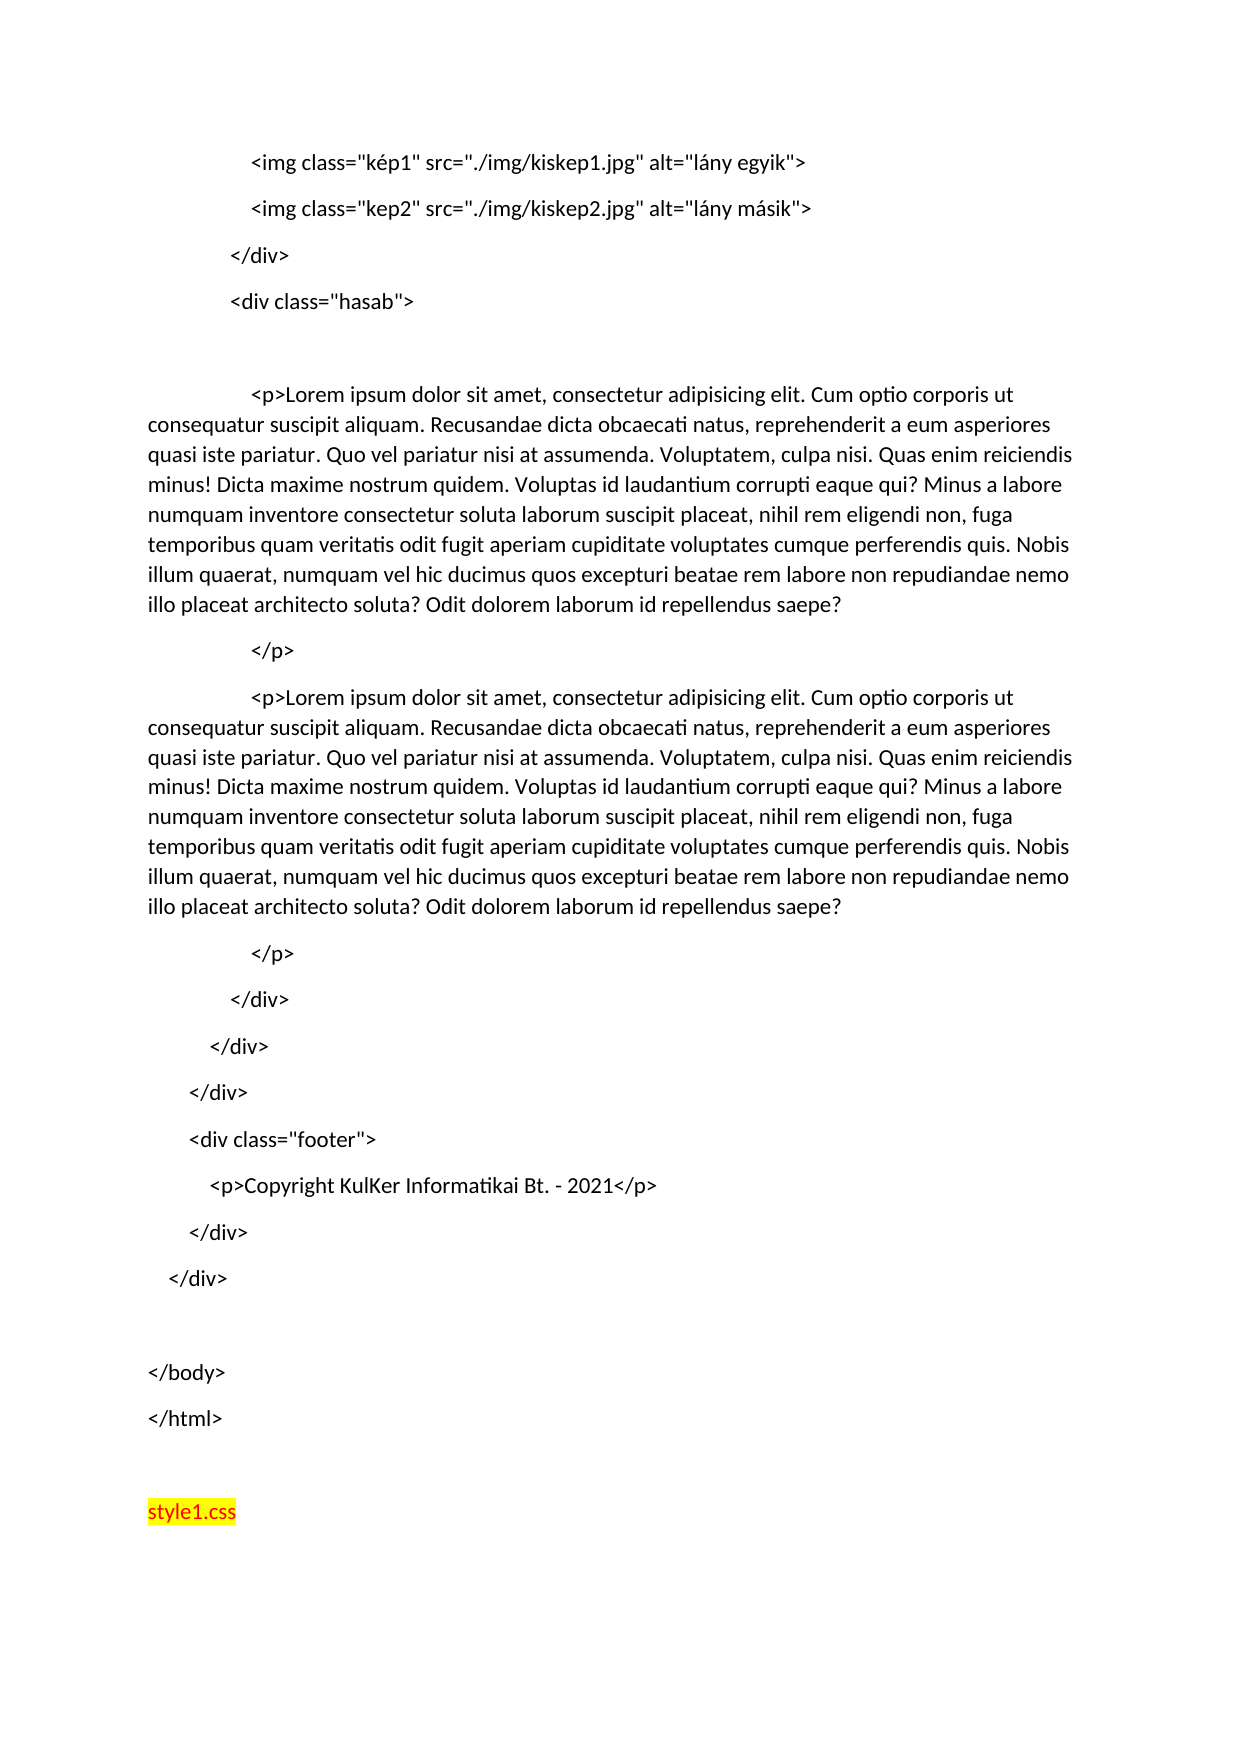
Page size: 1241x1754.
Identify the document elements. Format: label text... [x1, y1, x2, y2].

text <div class="hasab"> [148, 287, 1093, 315]
text </div> [148, 1218, 1093, 1246]
text </div> [148, 1032, 1093, 1060]
text </div> [148, 1078, 1093, 1106]
text <img class="kép1" src="./img/kiskep1.jpg" alt="lány egyik"> [148, 148, 1093, 176]
text style1.css [148, 1497, 1093, 1525]
text </p> [148, 939, 1093, 967]
text </body> [148, 1358, 1093, 1386]
text <p>Lorem ipsum dolor sit amet, consectetur adipisicing elit. Cum optio corporis ut consequatur suscipit aliquam. Recusandae dicta obcaecati natus, reprehenderit a eum asperiores quasi iste pariatur. Quo vel pariatur nisi at assumenda. Voluptatem, culpa nisi. Quas enim reiciendis minus! Dicta maxime nostrum quidem. Voluptas id laudantium corrupti eaque qui? Minus a labore numquam inventore consectetur soluta laborum suscipit placeat, nihil rem eligendi non, fuga temporibus quam veritatis odit fugit aperiam cupiditate voluptates cumque perferendis quis. Nobis illum quaerat, numquam vel hic ducimus quos excepturi beatae rem labore non repudiandae nemo illo placeat architecto soluta? Odit dolorem laborum id repellendus saepe? [148, 380, 1093, 618]
text </div> [148, 241, 1093, 269]
text <p>Lorem ipsum dolor sit amet, consectetur adipisicing elit. Cum optio corporis ut consequatur suscipit aliquam. Recusandae dicta obcaecati natus, reprehenderit a eum asperiores quasi iste pariatur. Quo vel pariatur nisi at assumenda. Voluptatem, culpa nisi. Quas enim reiciendis minus! Dicta maxime nostrum quidem. Voluptas id laudantium corrupti eaque qui? Minus a labore numquam inventore consectetur soluta laborum suscipit placeat, nihil rem eligendi non, fuga temporibus quam veritatis odit fugit aperiam cupiditate voluptates cumque perferendis quis. Nobis illum quaerat, numquam vel hic ducimus quos excepturi beatae rem labore non repudiandae nemo illo placeat architecto soluta? Odit dolorem laborum id repellendus saepe? [148, 683, 1093, 920]
text </p> [148, 636, 1093, 664]
text </div> [148, 985, 1093, 1013]
text </html> [148, 1404, 1093, 1432]
text <p>Copyright KulKer Informatikai Bt. - 2021</p> [148, 1171, 1093, 1199]
text <div class="footer"> [148, 1125, 1093, 1153]
text <img class="kep2" src="./img/kiskep2.jpg" alt="lány másik"> [148, 194, 1093, 222]
text </div> [148, 1264, 1093, 1293]
